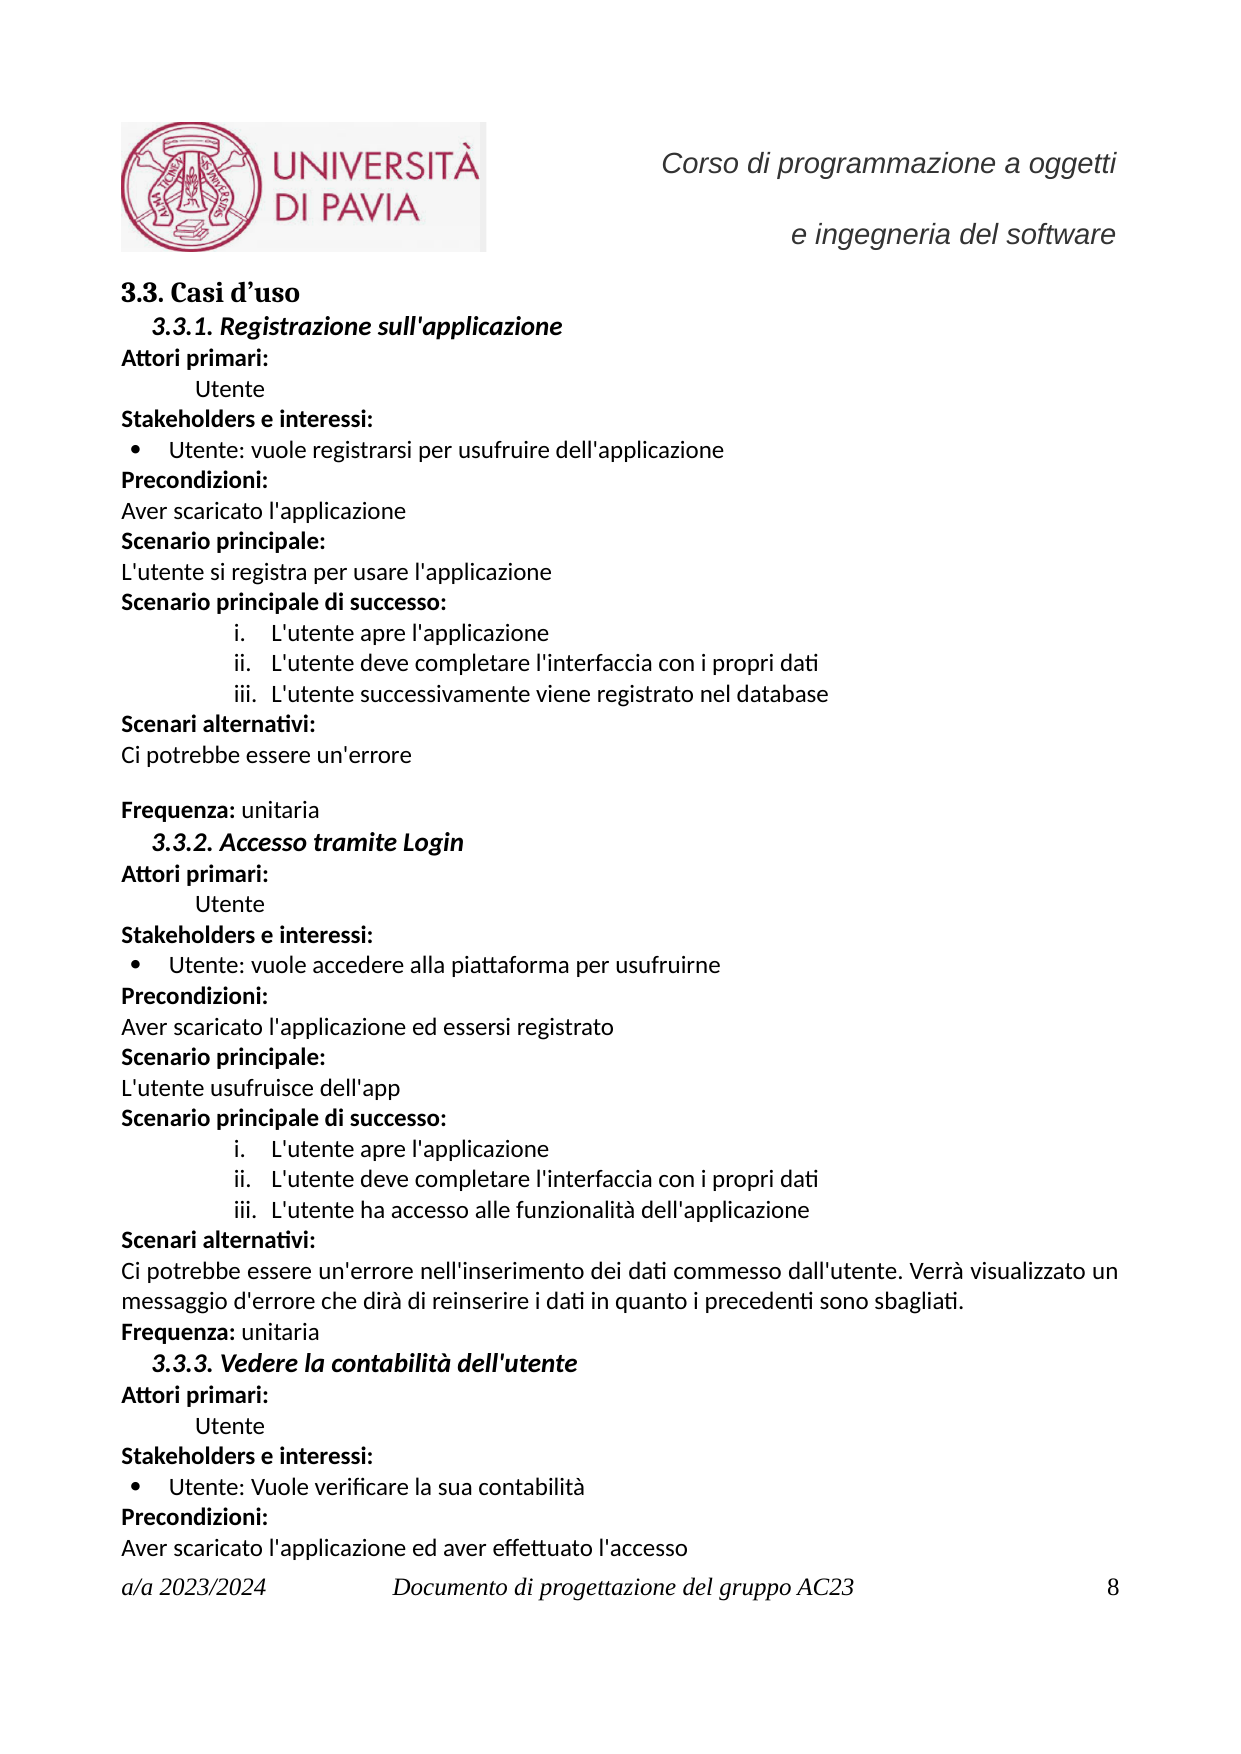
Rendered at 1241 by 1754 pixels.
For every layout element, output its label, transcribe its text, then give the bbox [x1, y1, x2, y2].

text Frequenza: unitaria [121, 1316, 1119, 1346]
list L'utente apre l'applicazione [234, 617, 1119, 647]
text Aver scaricato l'applicazione ed essersi registrato [121, 1011, 1119, 1041]
text Ci potrebbe essere un'errore nell'inserimento dei dati commesso dall'utente. Verrà visualizzato un messaggio d'errore che dirà di reinserire i dati in quanto i precedenti sono sbagliati. [121, 1255, 1119, 1316]
list Utente: vuole registrarsi per usufruire dell'applicazione [131, 434, 1119, 464]
text Precondizioni: [121, 1502, 1119, 1532]
list Utente: vuole accedere alla piattaforma per usufruirne [131, 950, 1119, 980]
text Attori primari: [121, 1379, 1119, 1410]
picture [121, 122, 487, 252]
text Precondizioni: [121, 980, 1119, 1011]
text Stakeholders e interessi: [121, 919, 1119, 950]
text Aver scaricato l'applicazione [121, 495, 1119, 525]
text Utente [121, 373, 1119, 403]
text Ci potrebbe essere un'errore [121, 739, 1119, 769]
text Attori primari: [121, 342, 1119, 373]
text Scenario principale: [121, 525, 1119, 556]
text Aver scaricato l'applicazione ed aver effettuato l'accesso [121, 1532, 1119, 1563]
list L'utente deve completare l'interfaccia con i propri dati [234, 1163, 1119, 1194]
list L'utente ha accesso alle funzionalità dell'applicazione [234, 1194, 1119, 1224]
text Stakeholders e interessi: [121, 403, 1119, 434]
list L'utente deve completare l'interfaccia con i propri dati [234, 647, 1119, 678]
text Attori primari: [121, 858, 1119, 889]
subtitle 3.3.1. Registrazione sull'applicazione [151, 309, 1119, 342]
subtitle 3.3.3. Vedere la contabilità dell'utente [151, 1346, 1119, 1379]
text L'utente si registra per usare l'applicazione [121, 556, 1119, 586]
subtitle 3.3.2. Accesso tramite Login [151, 825, 1119, 858]
text L'utente usufruisce dell'app [121, 1072, 1119, 1102]
text Precondizioni: [121, 464, 1119, 495]
text Scenario principale di successo: [121, 1102, 1119, 1133]
list L'utente successivamente viene registrato nel database [234, 678, 1119, 708]
list Utente: Vuole verificare la sua contabilità [131, 1471, 1119, 1502]
text Scenario principale: [121, 1041, 1119, 1072]
text Utente [121, 1410, 1119, 1441]
text Scenario principale di successo: [121, 586, 1119, 617]
text Utente [121, 889, 1119, 919]
text Frequenza: unitaria [121, 794, 1119, 825]
list L'utente apre l'applicazione [234, 1133, 1119, 1163]
text Scenari alternativi: [121, 1224, 1119, 1255]
subtitle 3.3. Casi d’uso [121, 276, 1119, 309]
text Scenari alternativi: [121, 708, 1119, 739]
text Stakeholders e interessi: [121, 1441, 1119, 1471]
